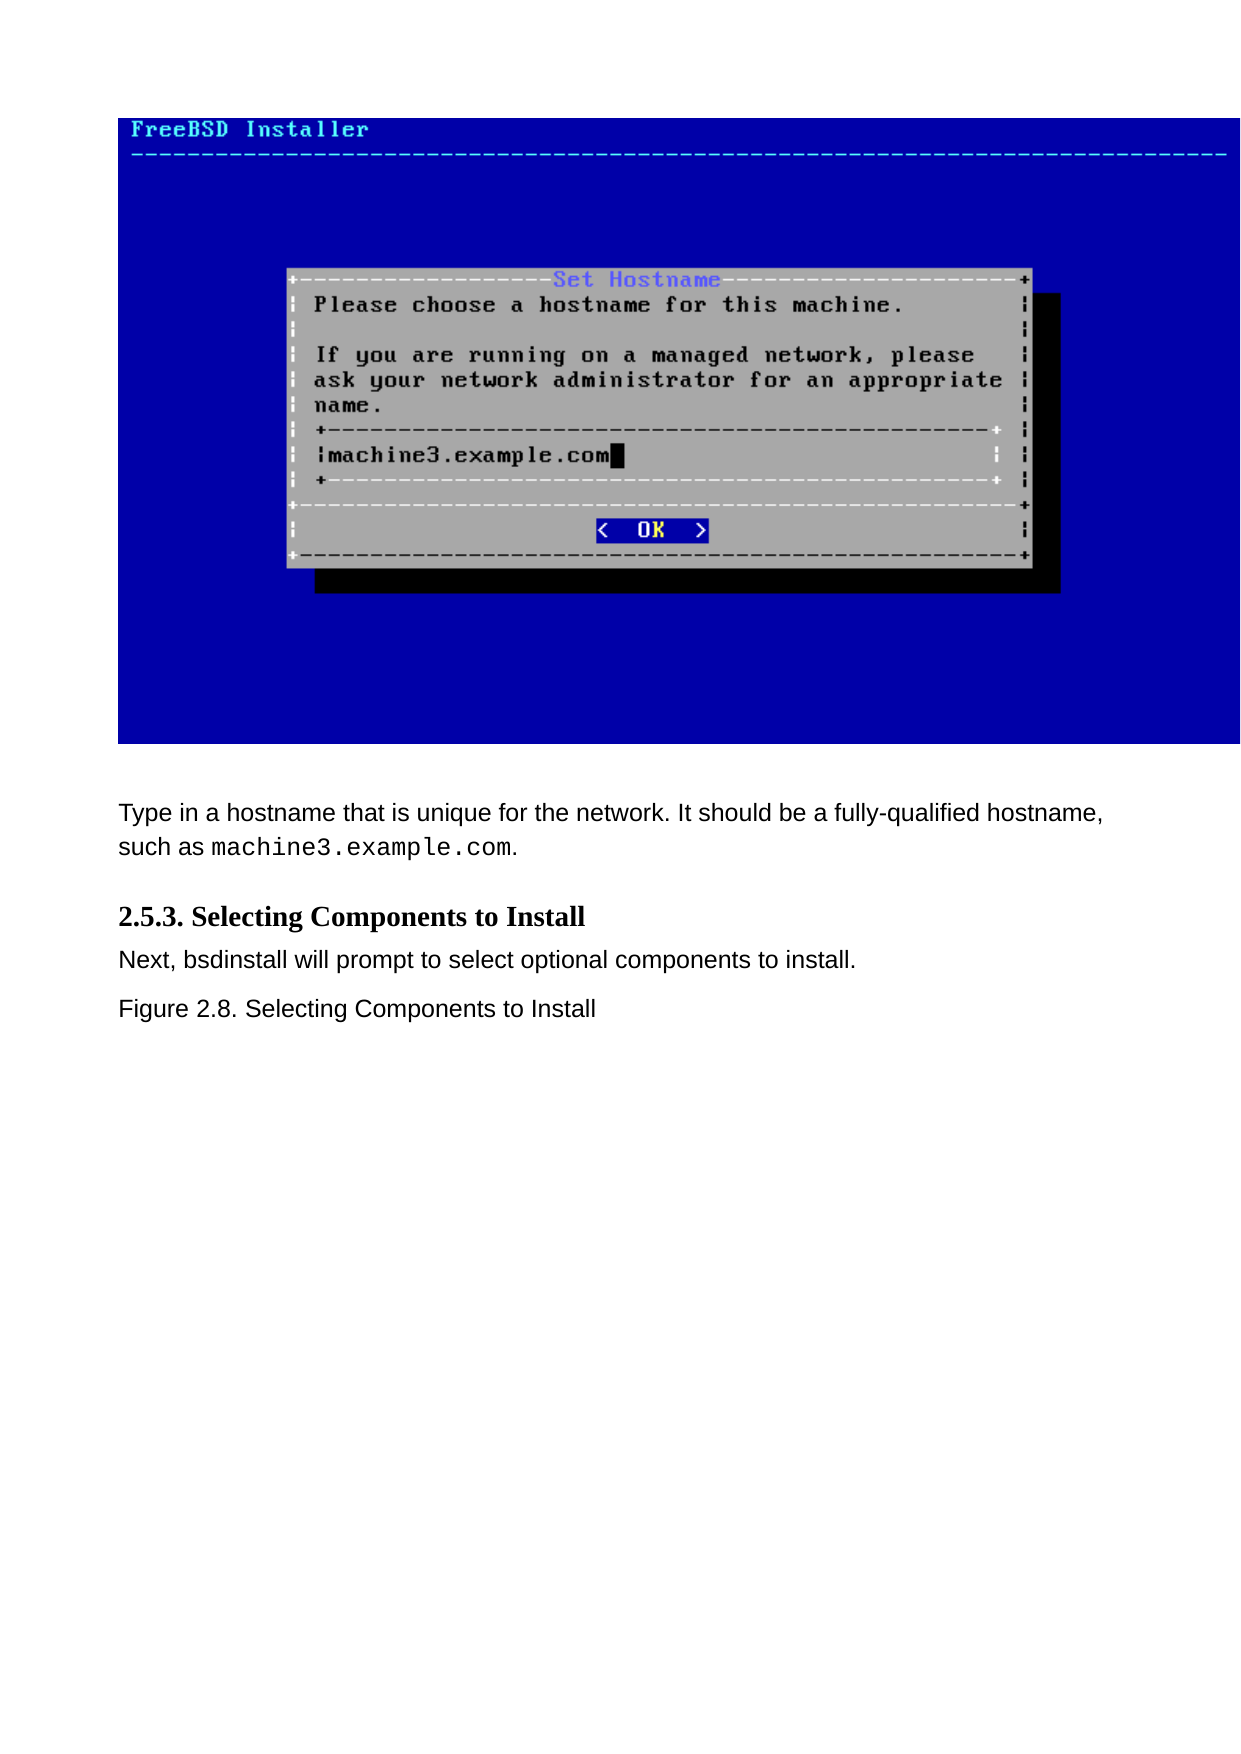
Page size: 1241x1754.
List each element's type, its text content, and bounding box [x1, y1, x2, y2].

text Type in a hostname that is unique for the network. It should be a fully-qualified hostname, such as machine3.example.com. [118, 798, 1122, 863]
picture [118, 118, 1241, 744]
text Next, bsdinstall will prompt to select optional components to install. [118, 945, 1122, 973]
text Figure 2.8. Selecting Components to Install [118, 994, 1122, 1022]
subtitle 2.5.3. Selecting Components to Install [118, 899, 1122, 932]
